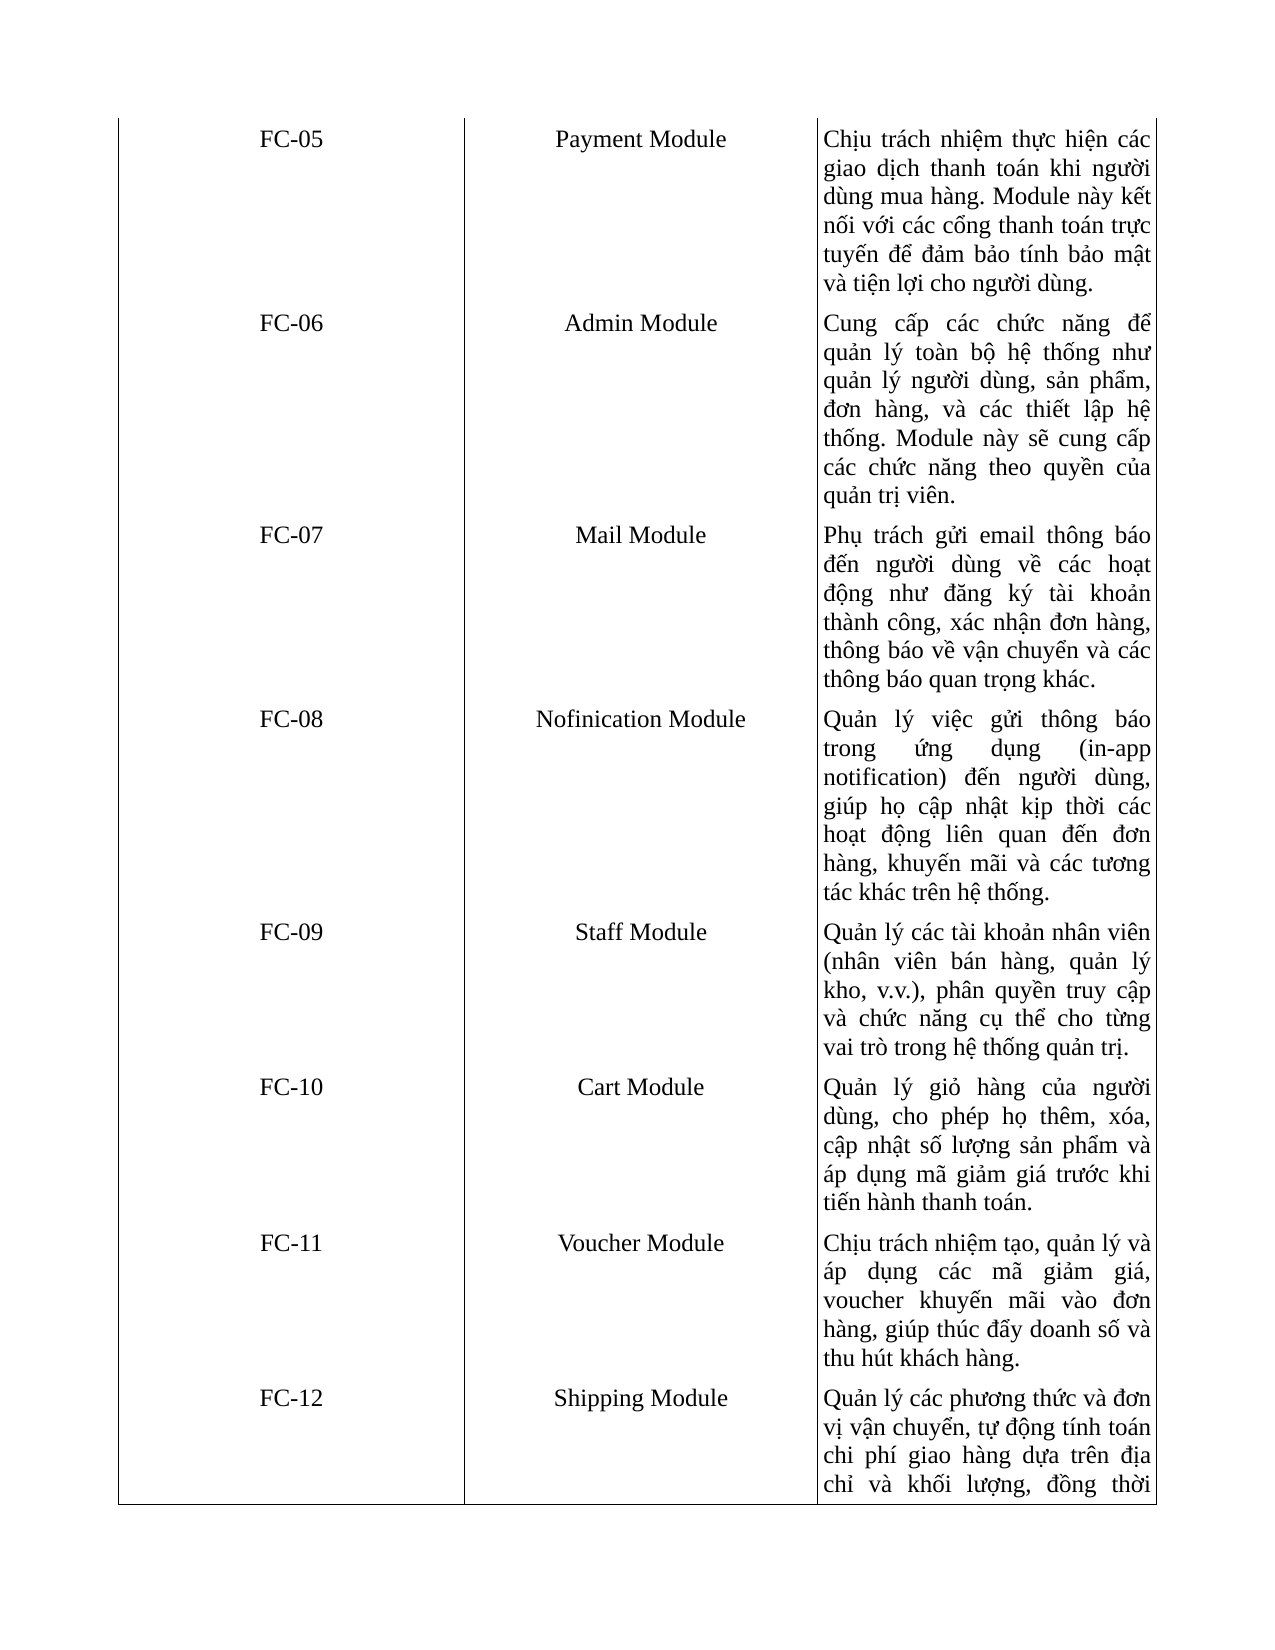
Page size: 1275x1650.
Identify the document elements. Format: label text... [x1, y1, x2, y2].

table_cell FC-10 [119, 1067, 464, 1222]
table_cell FC-09 [119, 911, 464, 1067]
table_cell FC-05 [119, 118, 464, 302]
table_cell Admin Module [465, 302, 817, 515]
table_cell Quản lý giỏ hàng của người dùng, cho phép họ thêm, xóa, cập nhật số lượng sản phẩm và áp dụng mã giảm giá trước khi tiến hành thanh toán. [818, 1067, 1156, 1222]
table_cell Voucher Module [465, 1222, 817, 1377]
table_cell FC-07 [119, 515, 464, 699]
table_cell FC-08 [119, 699, 464, 911]
table_cell FC-12 [119, 1377, 464, 1503]
table_cell Quản lý các phương thức và đơn vị vận chuyển, tự động tính toán chi phí giao hàng dựa trên địa chỉ và khối lượng, đồng thời [818, 1377, 1156, 1503]
table_cell Quản lý việc gửi thông báo trong ứng dụng (in-app notification) đến người dùng, giúp họ cập nhật kịp thời các hoạt động liên quan đến đơn hàng, khuyến mãi và các tương tác khác trên hệ thống. [818, 699, 1156, 911]
table_cell Payment Module [465, 118, 817, 302]
table_cell Cart Module [465, 1067, 817, 1222]
table_cell Mail Module [465, 515, 817, 699]
table_cell Quản lý các tài khoản nhân viên (nhân viên bán hàng, quản lý kho, v.v.), phân quyền truy cập và chức năng cụ thể cho từng vai trò trong hệ thống quản trị. [818, 911, 1156, 1067]
table_cell Cung cấp các chức năng để quản lý toàn bộ hệ thống như quản lý người dùng, sản phẩm, đơn hàng, và các thiết lập hệ thống. Module này sẽ cung cấp các chức năng theo quyền của quản trị viên. [818, 302, 1156, 515]
table_cell ­FC-11 [119, 1222, 464, 1377]
table_cell FC-06 [119, 302, 464, 515]
table_cell Staff Module [465, 911, 817, 1067]
table_cell Phụ trách gửi email thông báo đến người dùng về các hoạt động như đăng ký tài khoản thành công, xác nhận đơn hàng, thông báo về vận chuyển và các thông báo quan trọng khác. [818, 515, 1156, 699]
table_cell Shipping Module [465, 1377, 817, 1503]
table_cell Nofinication Module [465, 699, 817, 911]
table_cell Chịu trách nhiệm tạo, quản lý và áp dụng các mã giảm giá, voucher khuyến mãi vào đơn hàng, giúp thúc đẩy doanh số và thu hút khách hàng. [818, 1222, 1156, 1377]
table_cell Chịu trách nhiệm thực hiện các giao dịch thanh toán khi người dùng mua hàng. Module này kết nối với các cổng thanh toán trực tuyến để đảm bảo tính bảo mật và tiện lợi cho người dùng. [818, 118, 1156, 302]
